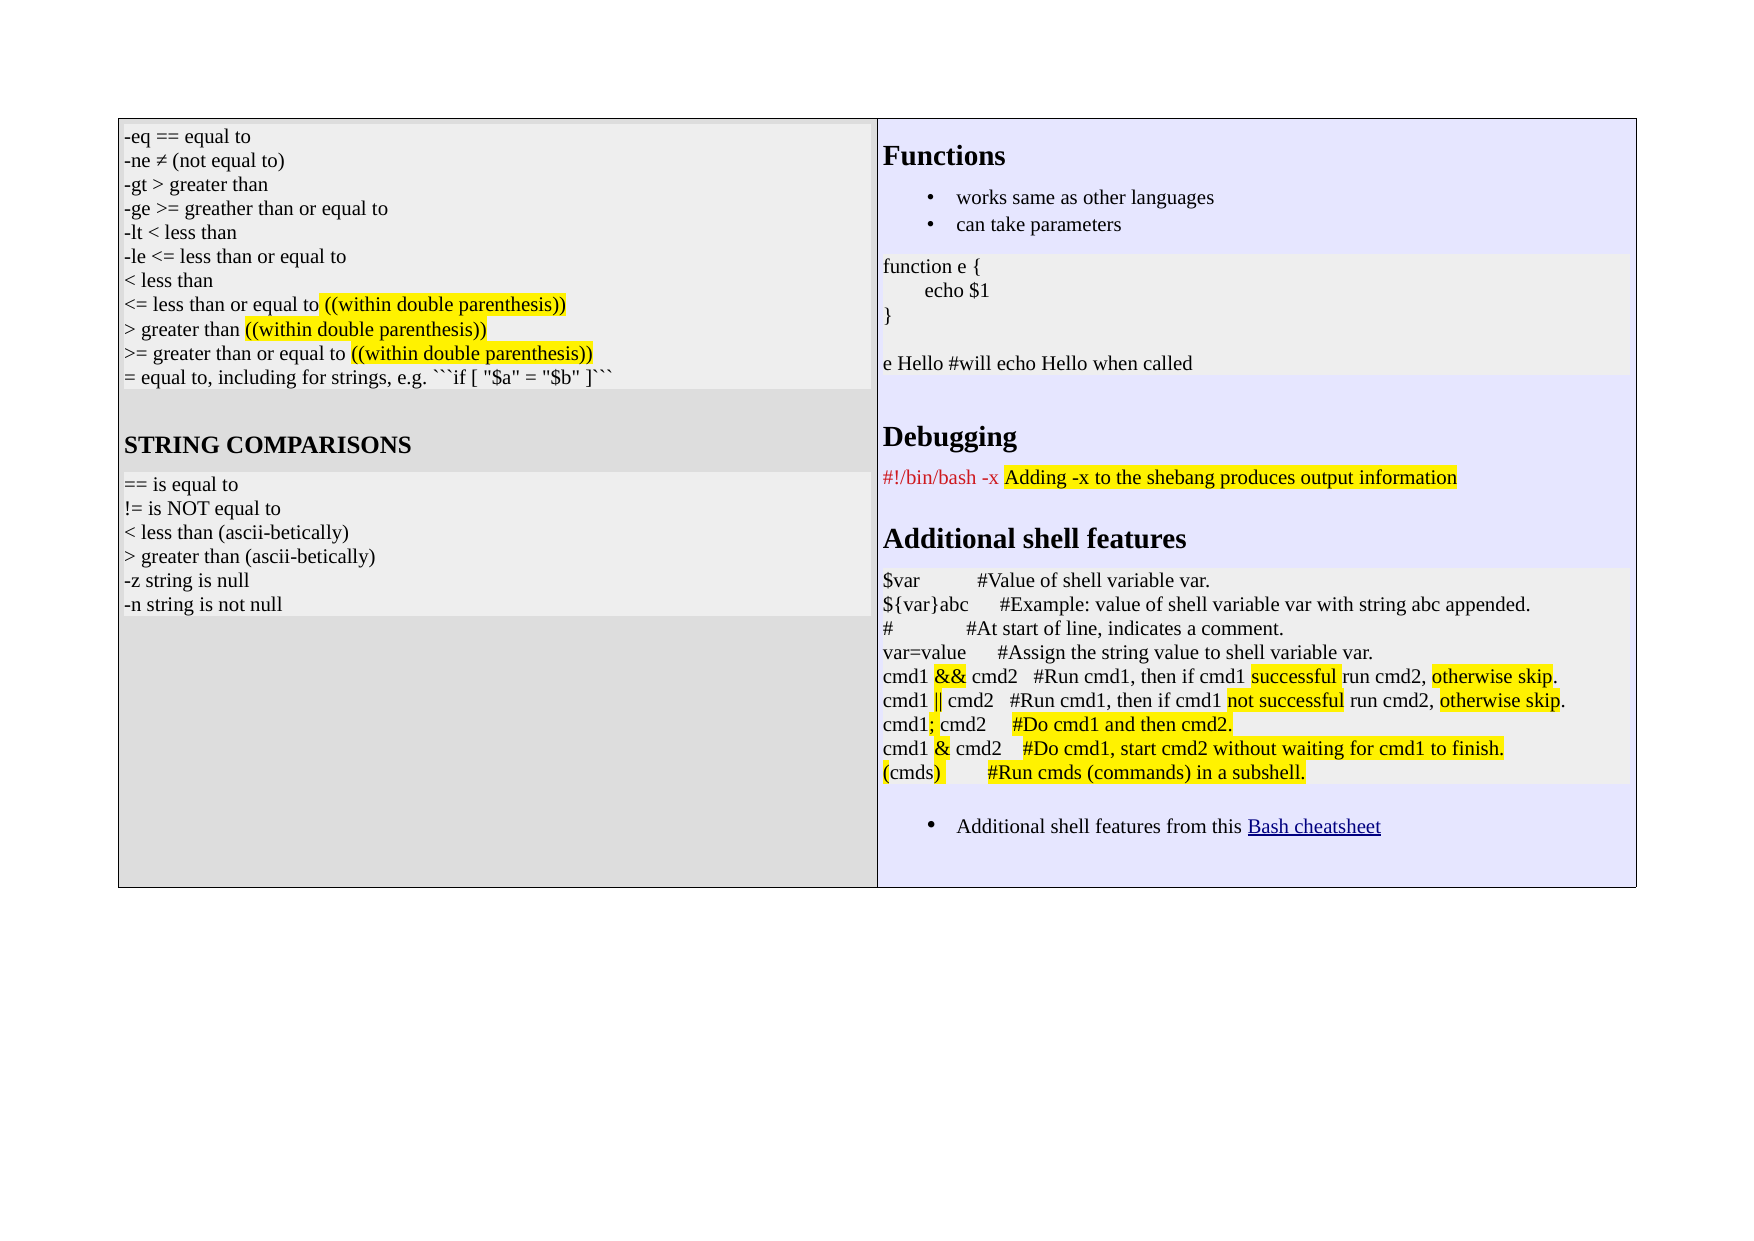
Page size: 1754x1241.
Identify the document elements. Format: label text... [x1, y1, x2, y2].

table_header Example comparisons if [ "$VAR1" = "$VAR2" ]; then echo "expression evaluated as true" else echo "expression evaluated as false" fi case "$C" in "1") do_this() ;; "2" | "3") do_what_you_are_supposed_to_do() ;; *) #fallback default case do_nothing() ;; esac Looping Iterates over a string of values ### FOR loop for i in 1 2 3 4 5 # can also be written for i in {1..5} or {start..end..increment} do echo "Welcome $i times" done select looping works just like for with select, use p3 prompt. User options get a number prefix and waits for number response. Example - Basic text menu #!/bin/bash OPTIONS="Hello Quit" select opt in $OPTIONS; do if [ "$opt" = "Quit" ]; then echo done exit elif [ "$opt" = "Hello" ]; then echo Hello World else clear echo bad option fi done Run: 1) Hello 2) Quit #? 1 Hello World #? 2 WHILE loop while [ condition ] do command done ### UNTIL loop until [ condition ] # executes until condition = true do command done Functions works same as other languages can take parameters function e { echo $1 } e Hello #will echo Hello when called Debugging #!/bin/bash -x Adding -x to the shebang produces output information Additional shell features $var #Value of shell variable var. ${var}abc #Example: value of shell variable var with string abc appended. # #At start of line, indicates a comment. var=value #Assign the string value to shell variable var. cmd1 && cmd2 #Run cmd1, then if cmd1 successful run cmd2, otherwise skip. cmd1 || cmd2 #Run cmd1, then if cmd1 not successful run cmd2, otherwise skip. cmd1; cmd2 #Do cmd1 and then cmd2. cmd1 & cmd2 #Do cmd1, start cmd2 without waiting for cmd1 to finish. (cmds) #Run cmds (commands) in a subshell. Additional shell features from this Bash cheatsheet [878, 119, 1636, 887]
table_header Bash scripting cheatsheet by Lee2sman Updated 2017-09-18 Bash shebang #!/usr/bin/env bash for portability, or less good, #!/bin/bash Commenting # this symbol makes everything after it on a line a comment Variables No data types. Number, char, string, ok! No need to declare. Just assign a value to create it. Get the value of a variable (whatever is stored in it) by calling it with $ in front. declare a local variable in a function by saying local before creating it. Builtin shell variables $0 #Name of this shell script itself. $1 #Value of first command line parameter (similarly $2, $3, etc) $# #In a shell script, the number of command line parameters. $* #All of the command line parameters. $- #Options given to the shell. $? #Return the exit status of the last command. $$ #Process id of script (really id of the shell running the script) File redirection and Piping Three default files: 0. standard input (stdin), 1. standard output (stdout) and 2. standard error (stderr) > filename redirects stdout to a file (and creates the file if it didn't already exist) >> filename redirects stdout to a file but it appends to the end of the file if it already exists | is the pipe. Piping is used to chain commands, scripts, files and programs together. Piping allows for robust mini programs to be built together like lego kits of separate parts Example cat *.txt | sort | uniq > result-file Sorts the lines of all the .txt files and deletes duplicate lines, saving outcome to result-file Input read command e.g. read num asks for input and puts it in $num Arithmetic (Integer) uses the expr command result=`expr $1 + 2` # only works with spaces, echo $( 1 + 9 / 4) => 3 result2=`expr $2 + $1 / 2` result=`expr $2 \* 5` #note the \ on the * symbol Conditionals Usually surround comparisons and conditions in brackets not parenteses e.g. if [ $# -gt 1 ] && is logical and, || is logical or Comparisons Booleans ! #not -a #and -o #or Numerical comparisons -eq == equal to -ne ≠ (not equal to) -gt > greater than -ge >= greather than or equal to -lt < less than -le <= less than or equal to < less than <= less than or equal to ((within double parenthesis)) > greater than ((within double parenthesis)) >= greater than or equal to ((within double parenthesis)) = equal to, including for strings, e.g. ```if [ "$a" = "$b" ]``` STRING COMPARISONS == is equal to != is NOT equal to < less than (ascii-betically) > greater than (ascii-betically) -z string is null -n string is not null [119, 119, 877, 887]
